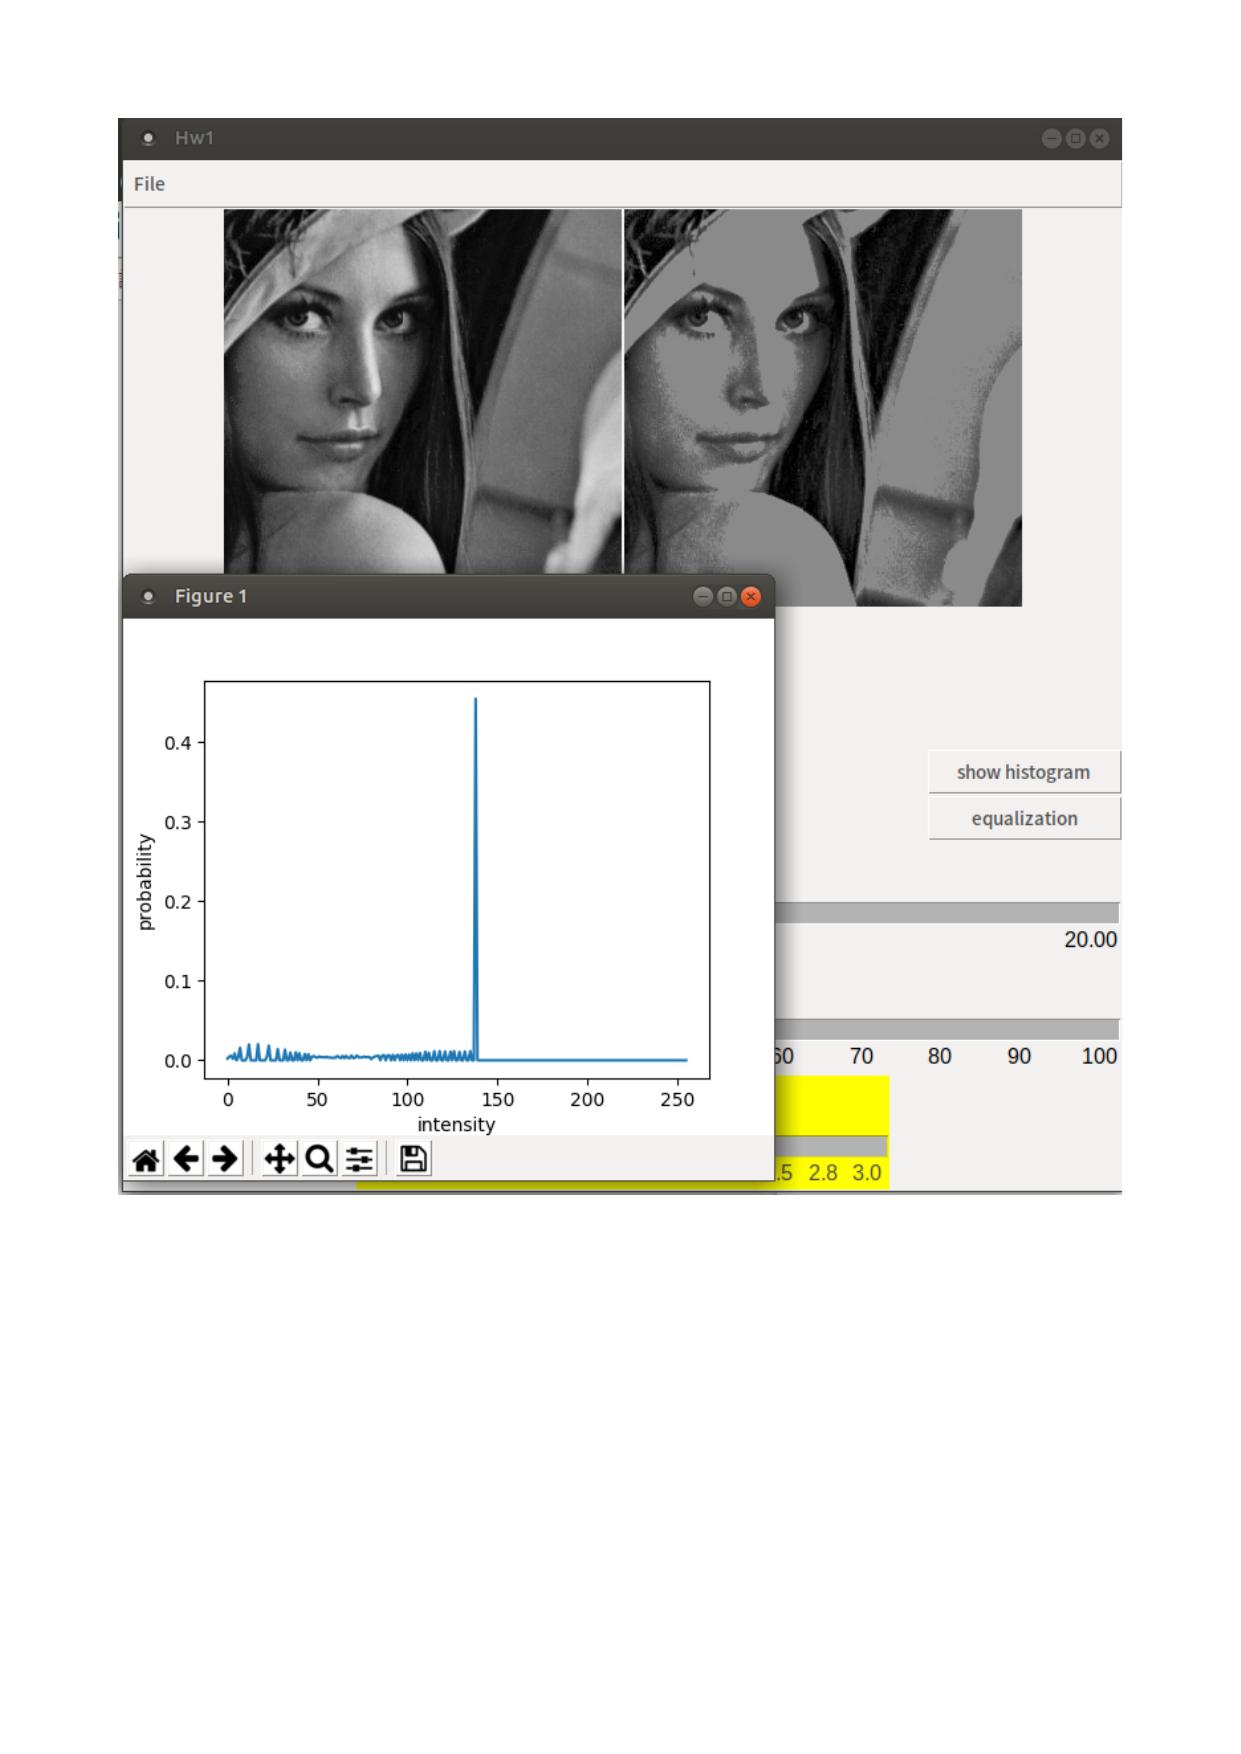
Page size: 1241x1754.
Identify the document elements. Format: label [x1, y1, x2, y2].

picture [118, 118, 1123, 1195]
